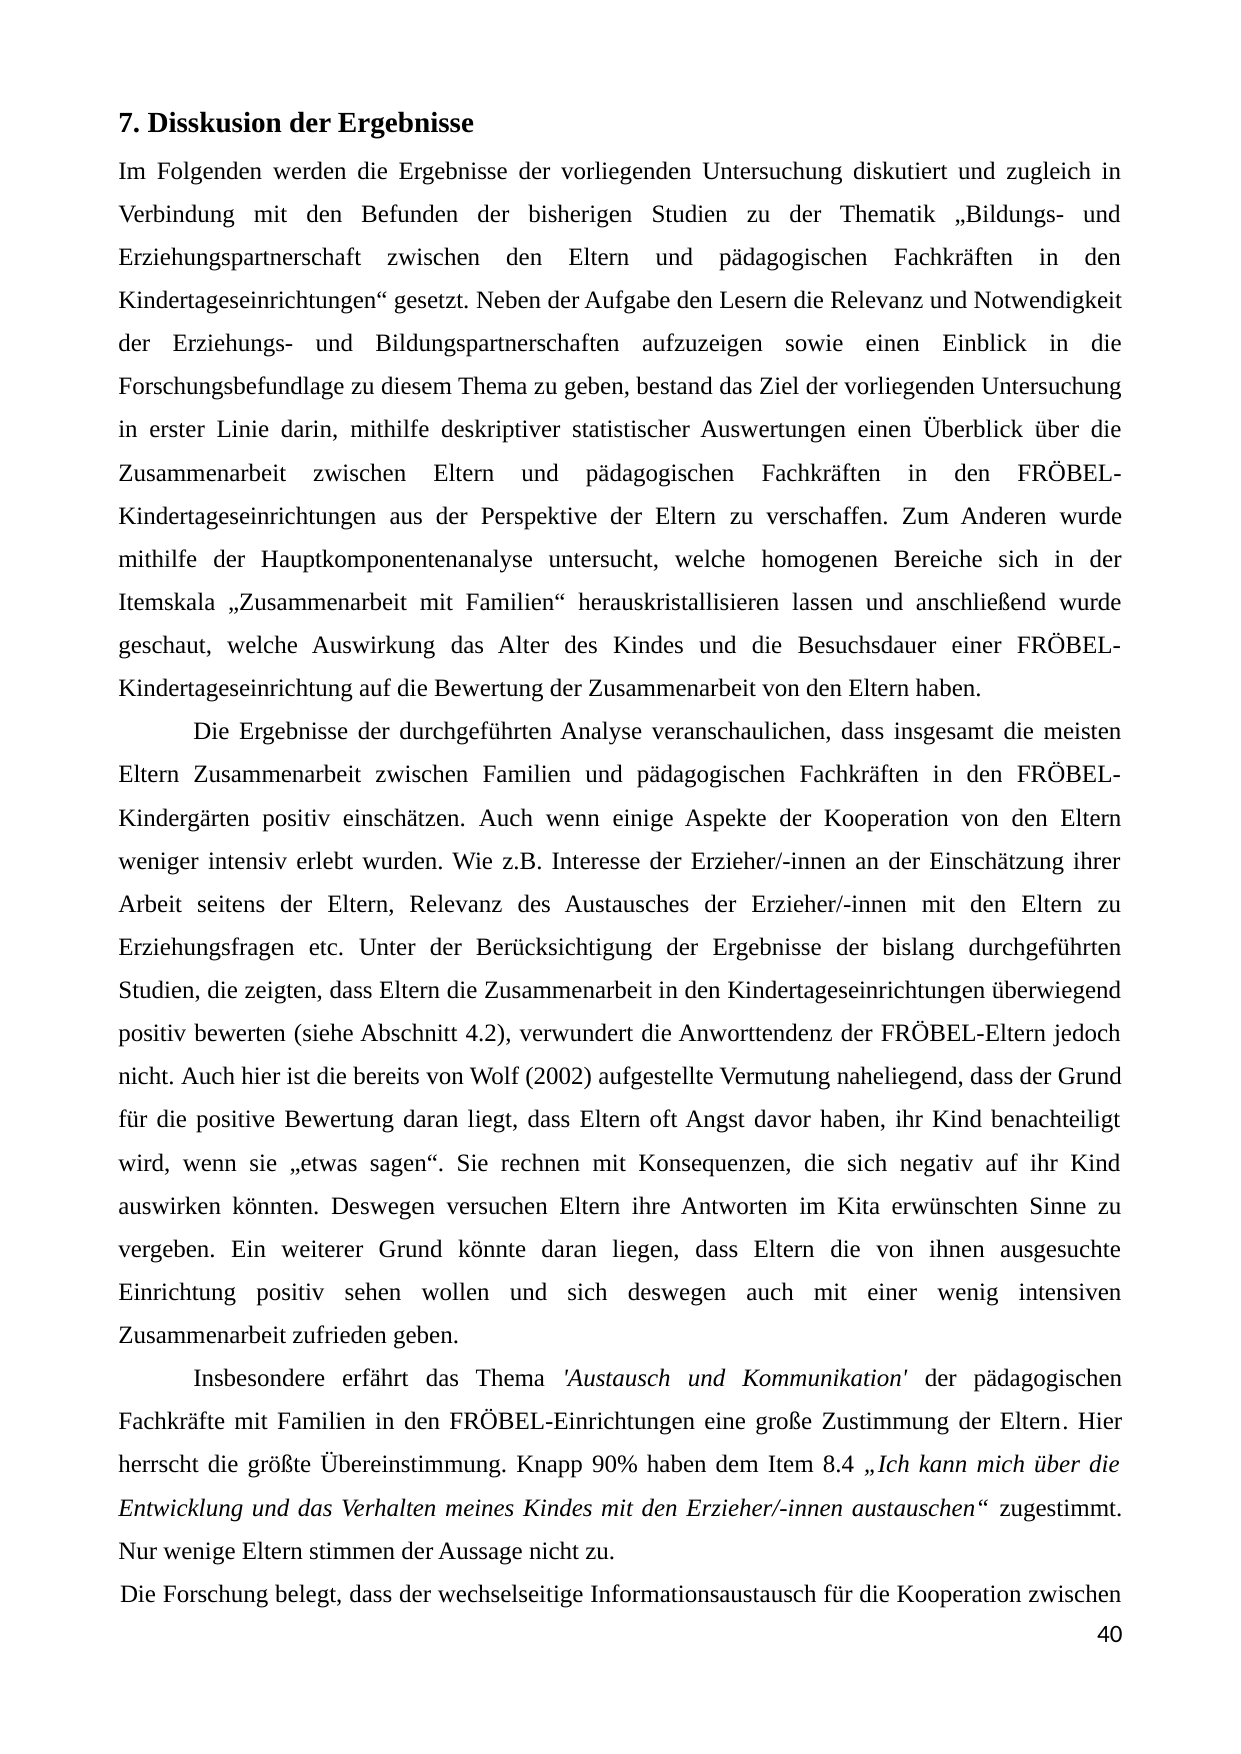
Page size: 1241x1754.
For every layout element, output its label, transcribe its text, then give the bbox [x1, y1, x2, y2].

text Die Ergebnisse der durchgeführten Analyse veranschaulichen, dass insgesamt die meisten Eltern Zusammenarbeit zwischen Familien und pädagogischen Fachkräften in den FRÖBEL-Kindergärten positiv einschätzen. Auch wenn einige Aspekte der Kooperation von den Eltern weniger intensiv erlebt wurden. Wie z.B. Interesse der Erzieher/-innen an der Einschätzung ihrer Arbeit seitens der Eltern, Relevanz des Austausches der Erzieher/-innen mit den Eltern zu Erziehungsfragen etc. Unter der Berücksichtigung der Ergebnisse der bislang durchgeführten Studien, die zeigten, dass Eltern die Zusammenarbeit in den Kindertageseinrichtungen überwiegend positiv bewerten (siehe Abschnitt 4.2), verwundert die Anworttendenz der FRÖBEL-Eltern jedoch nicht. Auch hier ist die bereits von Wolf (2002) aufgestellte Vermutung naheliegend, dass der Grund für die positive Bewertung daran liegt, dass Eltern oft Angst davor haben, ihr Kind benachteiligt wird, wenn sie „etwas sagen“. Sie rechnen mit Konsequenzen, die sich negativ auf ihr Kind auswirken könnten. Deswegen versuchen Eltern ihre Antworten im Kita erwünschten Sinne zu vergeben. Ein weiterer Grund könnte daran liegen, dass Eltern die von ihnen ausgesuchte Einrichtung positiv sehen wollen und sich deswegen auch mit einer wenig intensiven Zusammenarbeit zufrieden geben. [118, 716, 1122, 1349]
text Im Folgenden werden die Ergebnisse der vorliegenden Untersuchung diskutiert und zugleich in Verbindung mit den Befunden der bisherigen Studien zu der Thematik „Bildungs- und Erziehungspartnerschaft zwischen den Eltern und pädagogischen Fachkräften in den Kindertageseinrichtungen“ gesetzt. Neben der Aufgabe den Lesern die Relevanz und Notwendigkeit der Erziehungs- und Bildungspartnerschaften aufzuzeigen sowie einen Einblick in die Forschungsbefundlage zu diesem Thema zu geben, bestand das Ziel der vorliegenden Untersuchung in erster Linie darin, mithilfe deskriptiver statistischer Auswertungen einen Überblick über die Zusammenarbeit zwischen Eltern und pädagogischen Fachkräften in den FRÖBEL-Kindertageseinrichtungen aus der Perspektive der Eltern zu verschaffen. Zum Anderen wurde mithilfe der Hauptkomponentenanalyse untersucht, welche homogenen Bereiche sich in der Itemskala „Zusammenarbeit mit Familien“ herauskristallisieren lassen und anschließend wurde geschaut, welche Auswirkung das Alter des Kindes und die Besuchsdauer einer FRÖBEL-Kindertageseinrichtung auf die Bewertung der Zusammenarbeit von den Eltern haben. [118, 156, 1122, 702]
text 7. Disskusion der Ergebnisse [118, 106, 1122, 139]
text Die Forschung belegt, dass der wechselseitige Informationsaustausch für die Kooperation zwischen [118, 1579, 1122, 1608]
text Insbesondere erfährt das Thema 'Austausch und Kommunikation' der pädagogischen Fachkräfte mit Familien in den FRÖBEL-Einrichtungen eine große Zustimmung der Eltern. Hier herrscht die größte Übereinstimmung. Knapp 90% haben dem Item 8.4 „Ich kann mich über die Entwicklung und das Verhalten meines Kindes mit den Erzieher/-innen austauschen“ zugestimmt. Nur wenige Eltern stimmen der Aussage nicht zu. [118, 1363, 1122, 1564]
